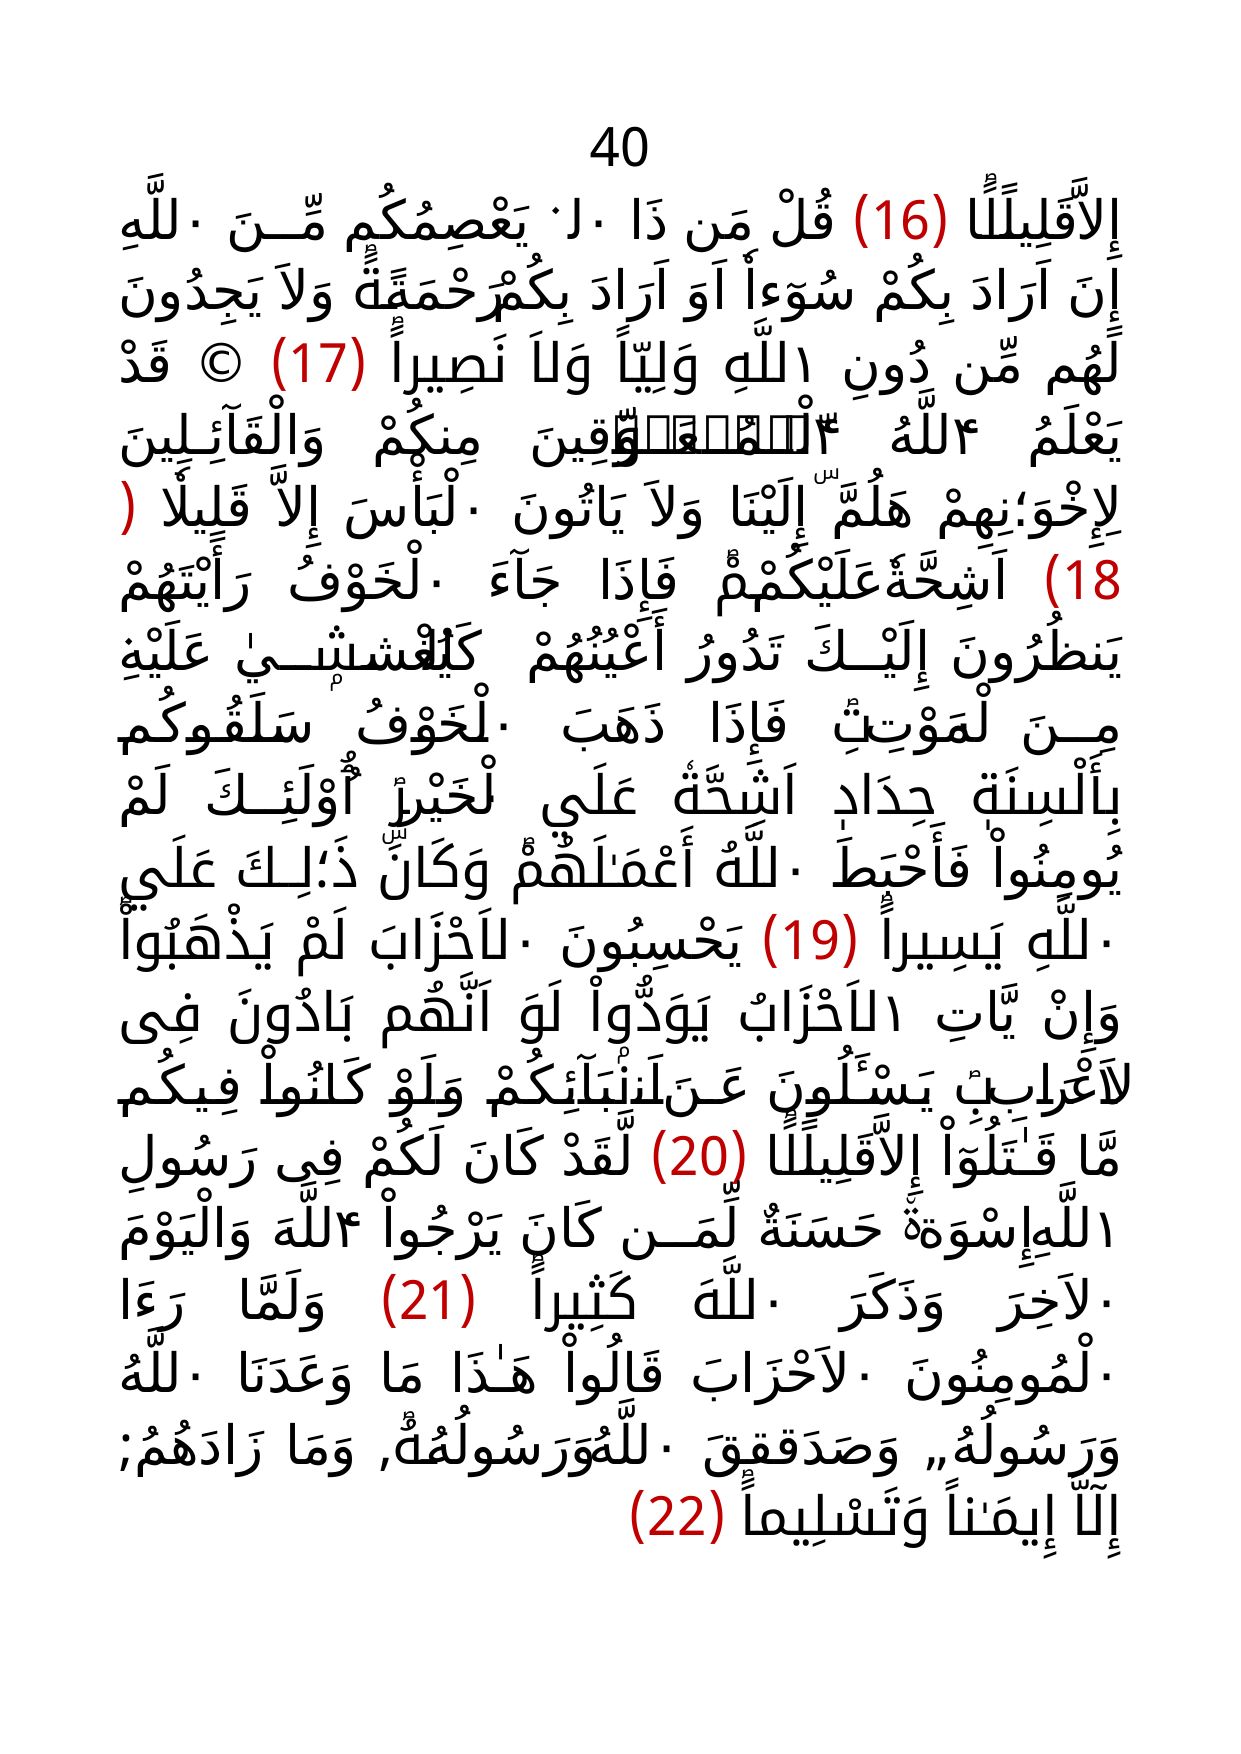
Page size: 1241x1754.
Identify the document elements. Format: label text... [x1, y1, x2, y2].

text 40 [118, 118, 1122, 189]
text إِلاَّ قَلِيلًؐا (16) قُلْ مَن ذَا ۰ﻟ﮲ يَعْصِمُكُم مِّــنَ ۰للَّهِ إِنَ اَرَادَ بِكُمْ سُوٓءاٗ اَوَ اَرَادَ بِكُمْ رَحْمَةًؐ وَلاَ يَجِدُونَ لَهُم مِّن دُونِ ۱للَّهِ وَلِيّاً وَلاَ نَصِيراًؐ (17) © قَدْ يَعْلَمُ ۴للَّهُ ۴لْمُعَوّۣقِينَ مِنكُمْ وَالْقَآئِـلِينَ لِإِخْوَ؛نِهِمْ هَلُمَّ إِلَيْنَا وَلاَ يَاتُونَ ۰لْبَأْسَ إِلاَّ قَلِيلٗا (18) اَشِحَّةٗ عَلَيْكُمْؐ فَإِذَا جَآءَ ۰لْخَوْفُ رَأَيْتَهُمْ يَنظُرُونَ إِلَيْــكَ تَدُورُ أَعْيُنُهُمْ كَاﻟ﮲ يُغْشۭــيٰ عَلَيْهِ مِــنَ ۰لْمَوْتِؐ فَإِذَا ذَهَبَ ۰لْخَوْفُ سَلَقُوكُم بِأَلْسِنَةٖ حِدَادٖ اَشِحَّةٗ عَلَي ۰لْخَيْرۣؐ ٱُوْلَئِــكَ لَمْ يُومِنُواْ فَأَحْبَطَ ۰للَّهُ أَعْمَـٰلَهُمْؐ وَكَانَ ذَ؛لِــكَ عَلَي ۰للَّهِ يَسِيراًؐ (19) يَحْسِبُونَ ۰لاَحْزَابَ لَمْ يَذْهَبُواْؐ وَإِنْ يَّاتِ ۱لاَحْزَابُ يَوَدُّواْ لَوَ اَنَّهُم بَادُونَ فِى ۱لاَعْرَابِؐ يَسْـَٔلُونَ عَــنَ اَنۢبَآئِكُمْ وَلَوْ كَانُواْ فِيكُم مَّا قَـٰتَلُوٓاْ إِلاَّ قَلِيلًؐا (20) لَّقَدْ كَانَ لَكُمْ فِى رَسُولِ ۱للَّهِ إِسْوَة٘ حَسَنَةٌ لِّمَــن كَانَ يَرْجُواْ ۴للَّهَ وَالْيَوْمَ ۰لاَخِرَ وَذَكَرَ ۰للَّهَ كَثِيراًؐ (21) وَلَمَّا رَءَا ۰لْمُومِنُونَ ۰لاَحْزَابَ قَالُواْ هَـٰذَا مَا وَعَدَنَا ۰للَّهُ وَرَسُولُهُ„ وَصَدَقققَ ۰للَّهُ وَرَسُولُهُؐ, وَمَا زَادَهُمُ; إِلٓاَّ إِيمَـٰناً وَتَسْلِيماًؐ (22) [118, 189, 1122, 1557]
